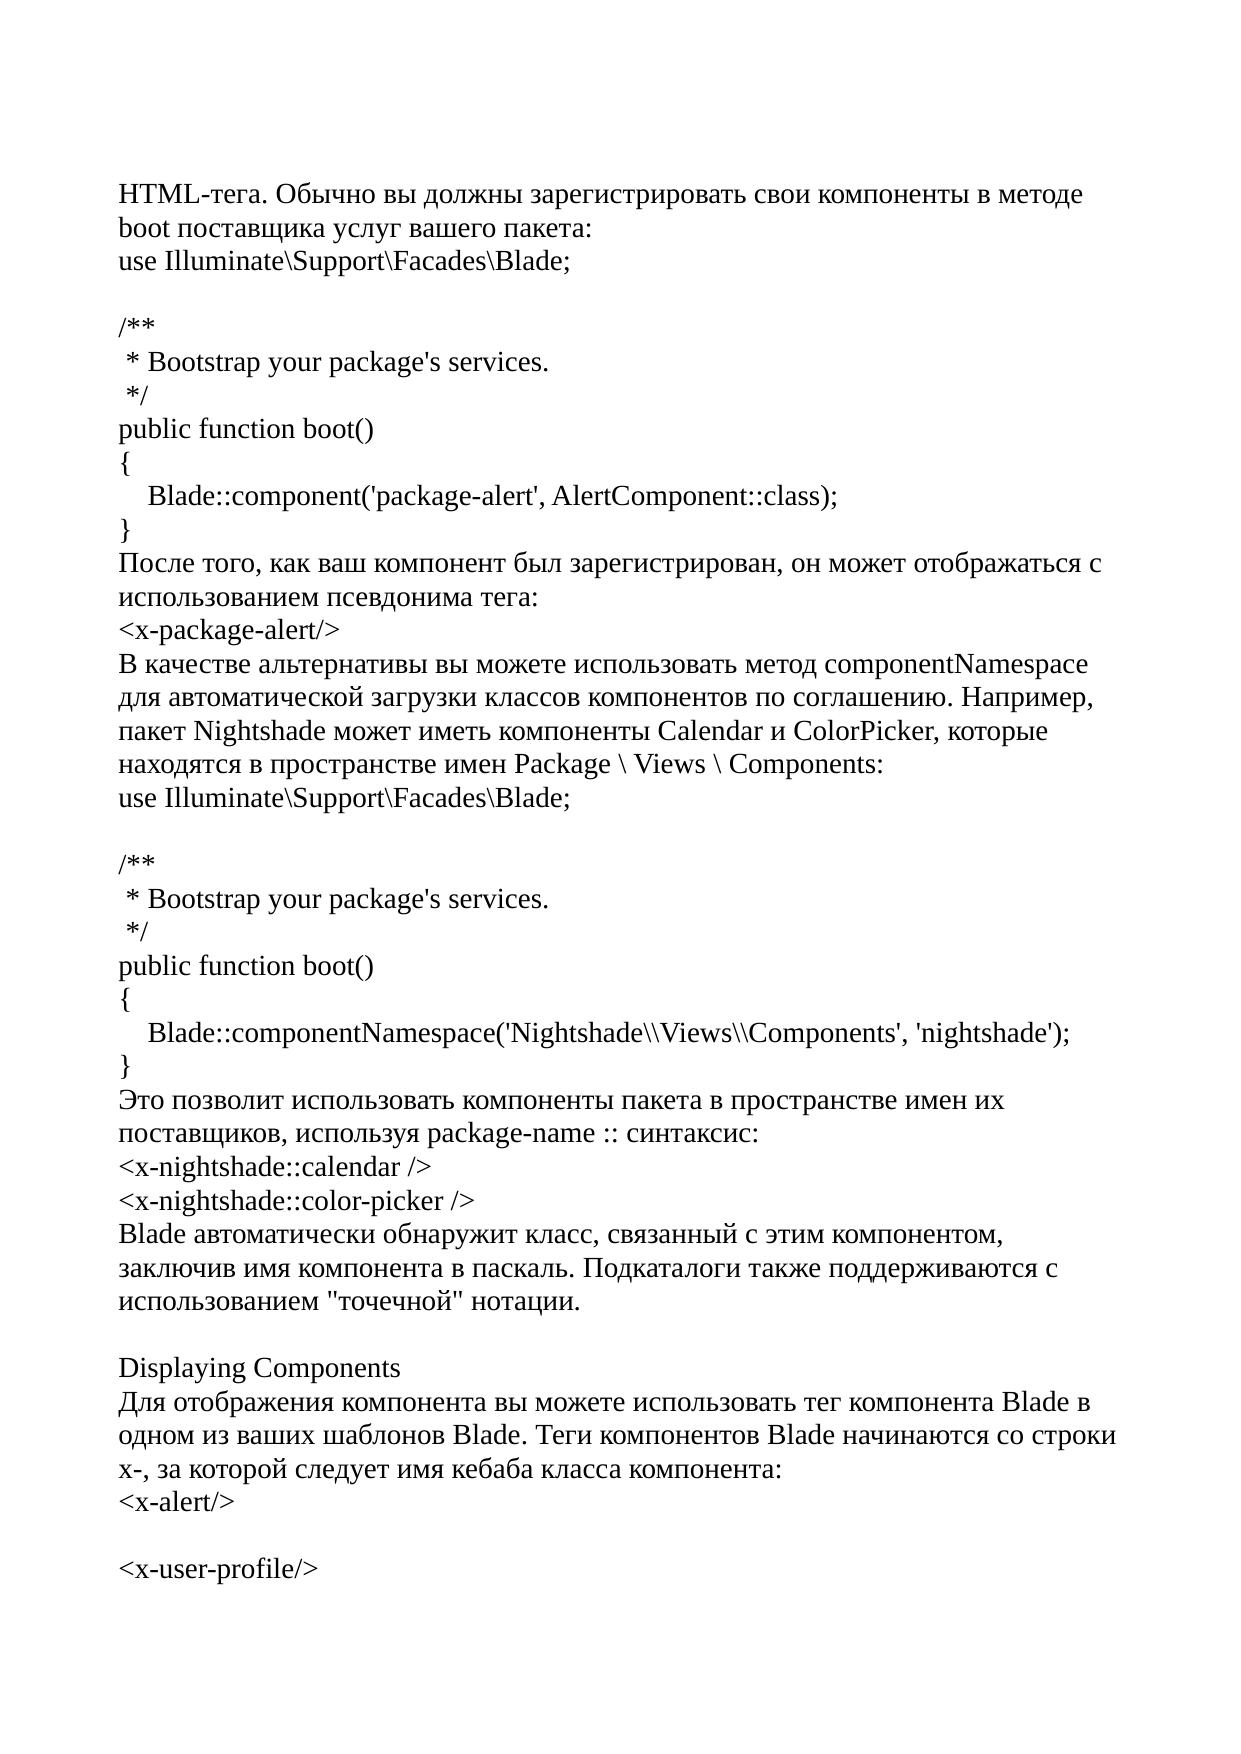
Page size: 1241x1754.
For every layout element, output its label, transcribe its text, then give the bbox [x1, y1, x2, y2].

text В качестве альтернативы вы можете использовать метод componentNamespace для автоматической загрузки классов компонентов по соглашению. Например, пакет Nightshade может иметь компоненты Calendar и ColorPicker, которые находятся в пространстве имен Package \ Views \ Components: [118, 646, 1122, 780]
text После того, как ваш компонент был зарегистрирован, он может отображаться с использованием псевдонима тега: [118, 545, 1122, 612]
text use Illuminate\Support\Facades\Blade; [118, 780, 1122, 814]
text Blade::componentNamespace('Nightshade\\Views\\Components', 'nightshade'); [118, 1015, 1122, 1048]
text /** [118, 311, 1122, 344]
text } [118, 512, 1122, 545]
text <x-nightshade::calendar /> [118, 1149, 1122, 1183]
text <x-user-profile/> [118, 1552, 1122, 1585]
text <x-nightshade::color-picker /> [118, 1183, 1122, 1216]
text <x-alert/> [118, 1484, 1122, 1518]
text * Bootstrap your package's services. [118, 881, 1122, 914]
text { [118, 981, 1122, 1015]
text HTML-тега. Обычно вы должны зарегистрировать свои компоненты в методе boot поставщика услуг вашего пакета: [118, 176, 1122, 243]
text */ [118, 378, 1122, 411]
text public function boot() [118, 411, 1122, 445]
text Для отображения компонента вы можете использовать тег компонента Blade в одном из ваших шаблонов Blade. Теги компонентов Blade начинаются со строки x-, за которой следует имя кебаба класса компонента: [118, 1384, 1122, 1484]
text <x-package-alert/> [118, 612, 1122, 646]
text public function boot() [118, 948, 1122, 981]
text * Bootstrap your package's services. [118, 344, 1122, 378]
text } [118, 1048, 1122, 1082]
text */ [118, 914, 1122, 948]
text Blade автоматически обнаружит класс, связанный с этим компонентом, заключив имя компонента в паскаль. Подкаталоги также поддерживаются с использованием "точечной" нотации. [118, 1216, 1122, 1317]
text Это позволит использовать компоненты пакета в пространстве имен их поставщиков, используя package-name :: синтаксис: [118, 1082, 1122, 1149]
text { [118, 445, 1122, 478]
text Blade::component('package-alert', AlertComponent::class); [118, 478, 1122, 512]
text Displaying Components [118, 1350, 1122, 1384]
text /** [118, 847, 1122, 881]
text use Illuminate\Support\Facades\Blade; [118, 243, 1122, 277]
